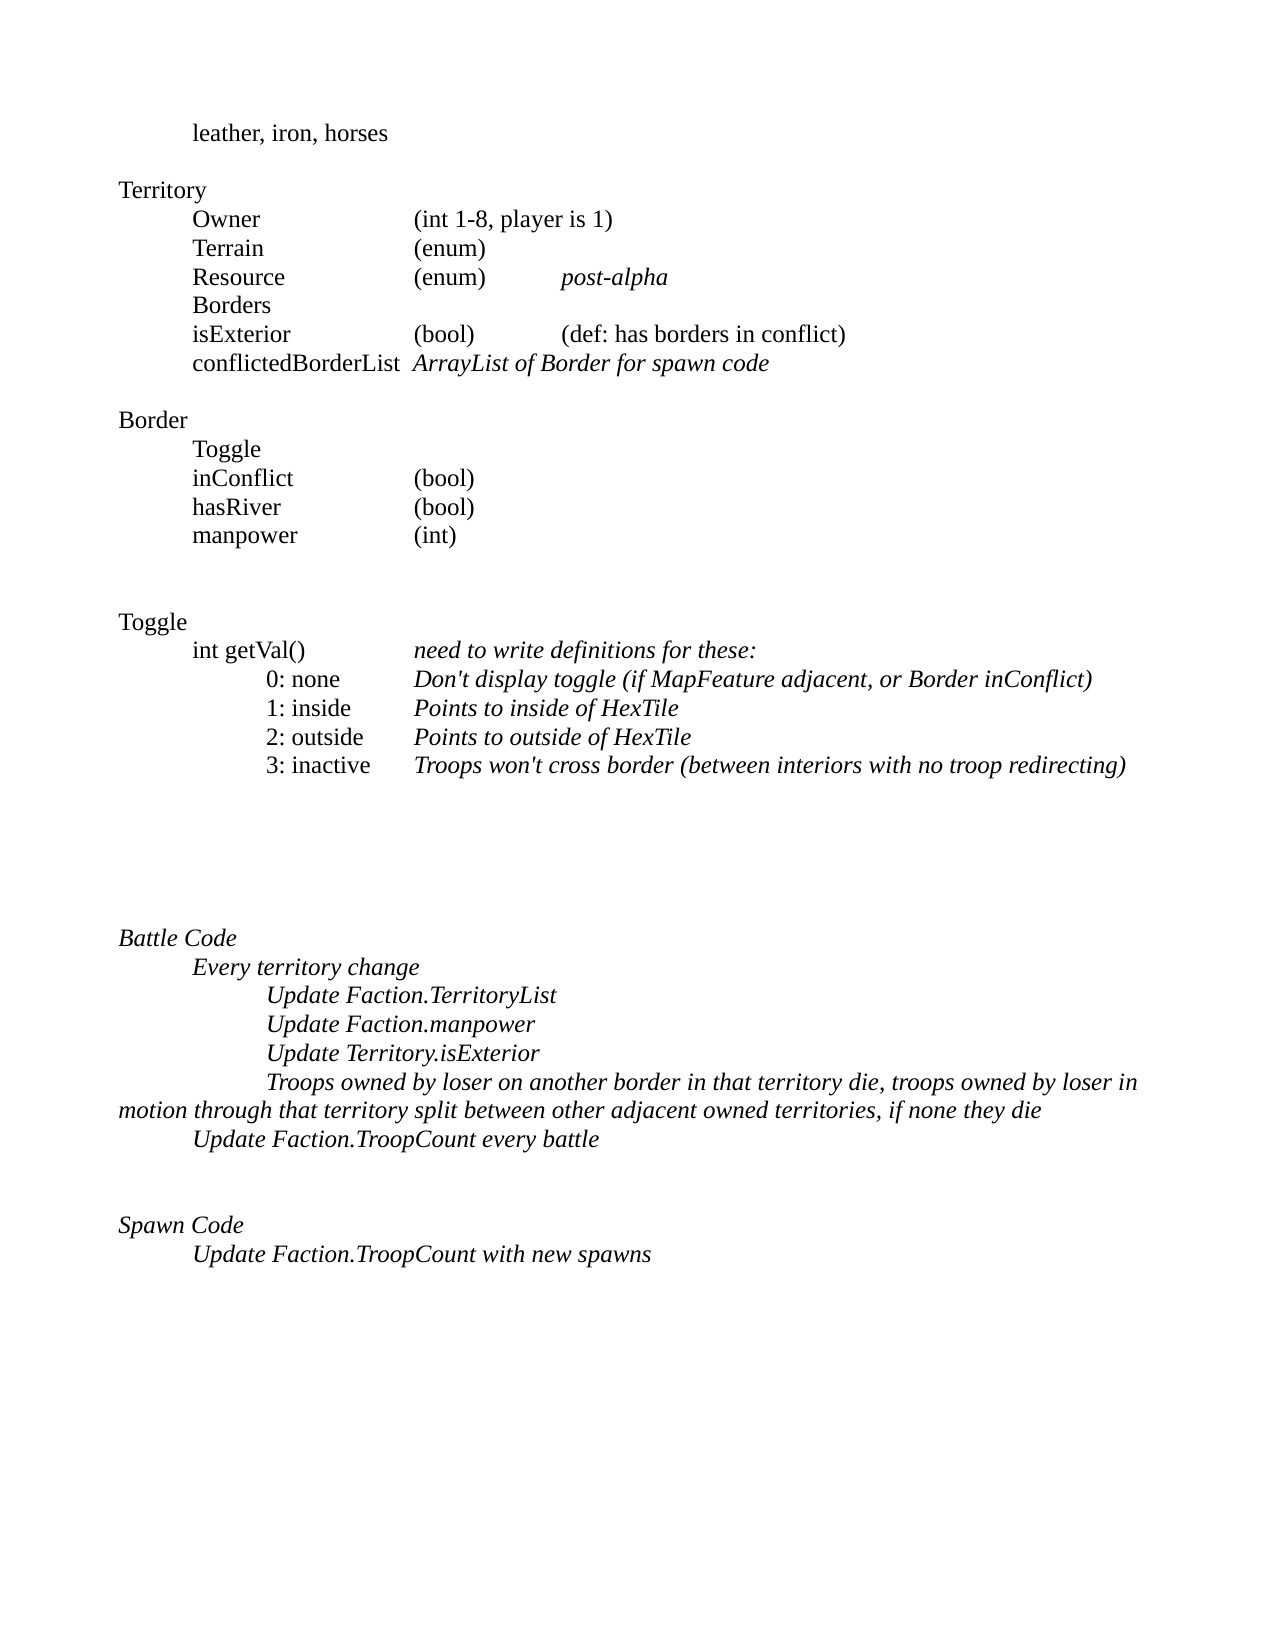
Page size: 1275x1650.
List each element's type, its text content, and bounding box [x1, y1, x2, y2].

text 3: inactive Troops won't cross border (between interiors with no troop redirecting) [118, 751, 1157, 779]
text Territory [118, 176, 1157, 204]
text isExterior (bool) (def: has borders in conflict) [118, 319, 1157, 348]
text manpower (int) [118, 521, 1157, 549]
text Resource (enum) post-alpha [118, 262, 1157, 291]
text int getVal() need to write definitions for these: [118, 636, 1157, 664]
text Update Faction.TerritoryList [118, 981, 1157, 1009]
text 0: none Don't display toggle (if MapFeature adjacent, or Border inConflict) [118, 664, 1157, 693]
text Toggle [118, 607, 1157, 636]
text Update Faction.TroopCount every battle [118, 1124, 1157, 1153]
text Spawn Code [118, 1211, 1157, 1239]
text Owner (int 1-8, player is 1) [118, 204, 1157, 233]
text Update Faction.manpower [118, 1009, 1157, 1038]
text hasRiver (bool) [118, 492, 1157, 521]
text 1: inside Points to inside of HexTile [118, 693, 1157, 722]
text Update Territory.isExterior [118, 1038, 1157, 1067]
text 2: outside Points to outside of HexTile [118, 722, 1157, 751]
text Borders [118, 291, 1157, 319]
text conflictedBorderList ArrayList of Border for spawn code [118, 348, 1157, 377]
text Battle Code [118, 923, 1157, 952]
text Toggle [118, 434, 1157, 463]
text Border [118, 406, 1157, 434]
text Troops owned by loser on another border in that territory die, troops owned by loser in motion through that territory split between other adjacent owned territories, if none they die [118, 1067, 1157, 1124]
text inConflict (bool) [118, 463, 1157, 492]
text Every territory change [118, 952, 1157, 981]
text Terrain (enum) [118, 233, 1157, 262]
text Update Faction.TroopCount with new spawns [118, 1239, 1157, 1268]
text leather, iron, horses [118, 118, 1157, 147]
